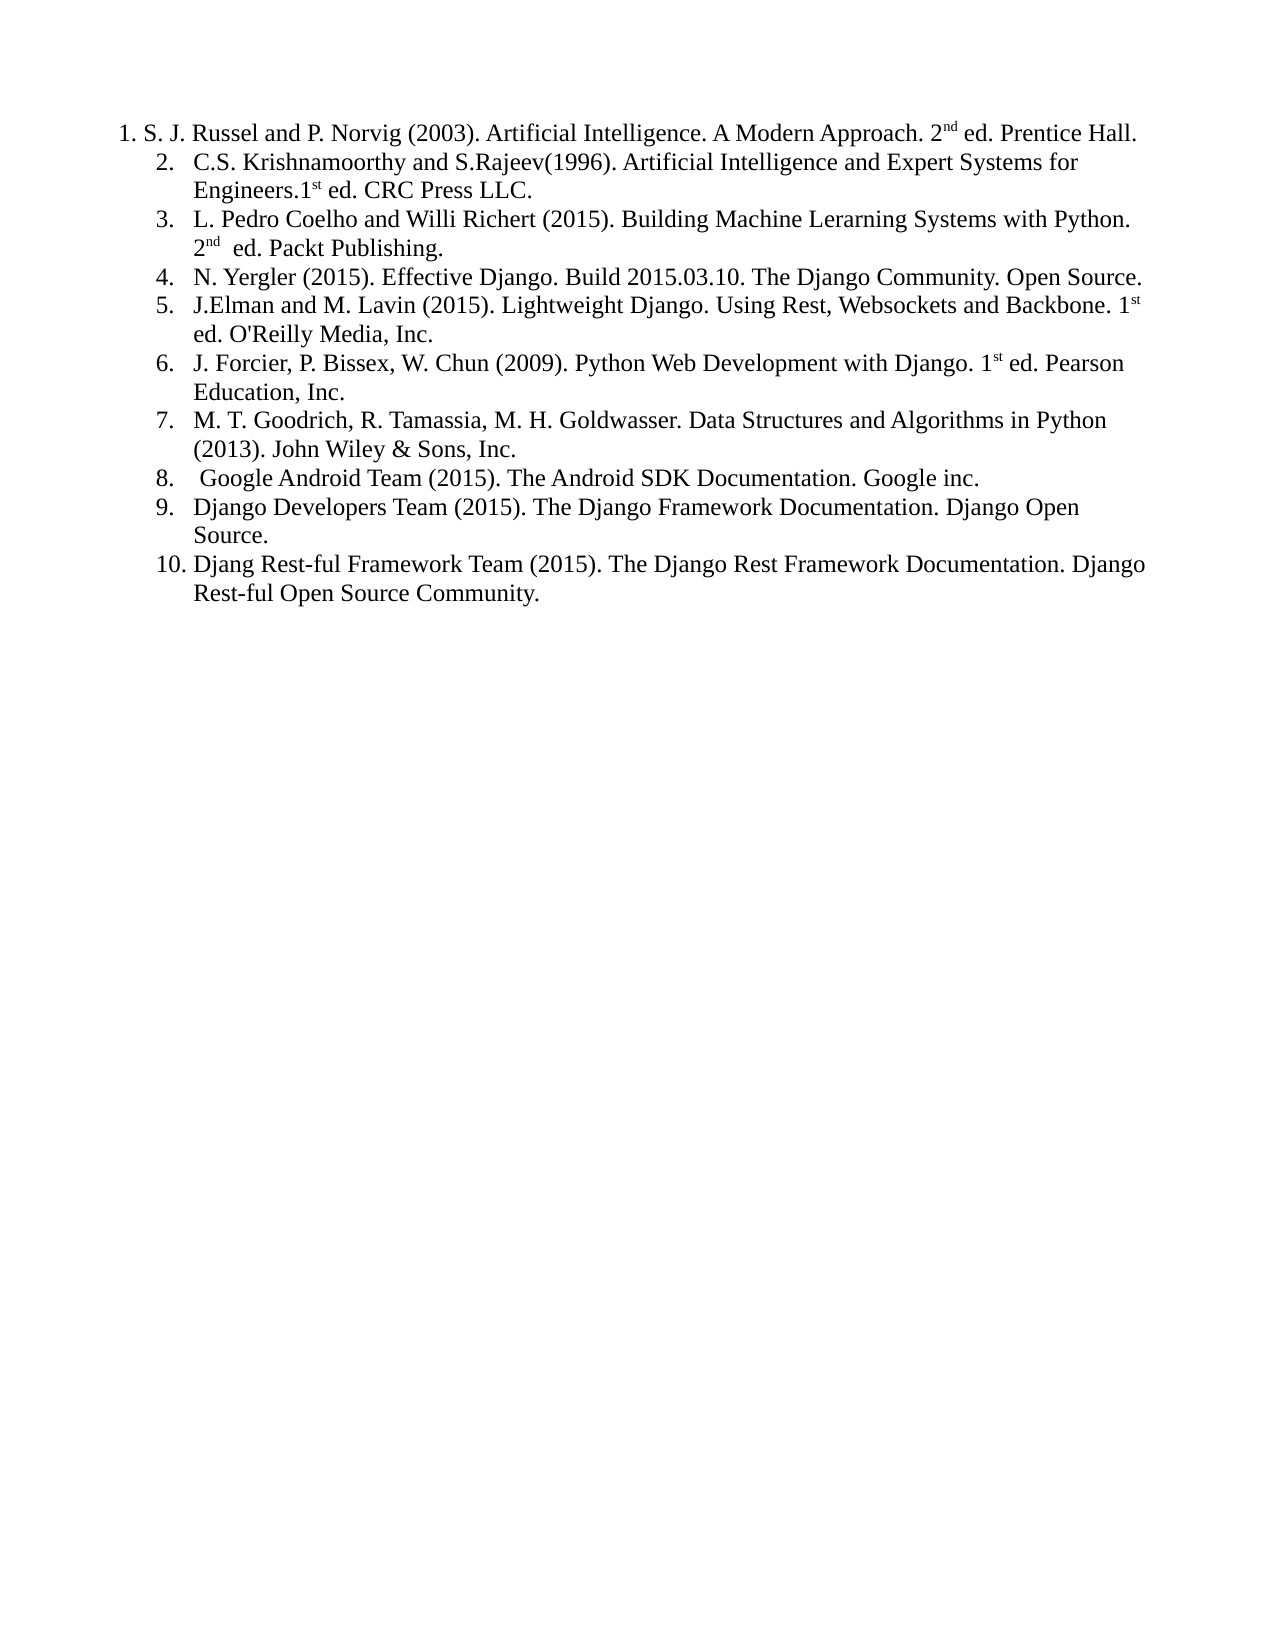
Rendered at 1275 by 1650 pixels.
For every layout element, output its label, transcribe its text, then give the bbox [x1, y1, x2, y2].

list C.S. Krishnamoorthy and S.Rajeev(1996). Artificial Intelligence and Expert Systems for Engineers.1st ed. CRC Press LLC. [156, 147, 1157, 204]
list J.Elman and M. Lavin (2015). Lightweight Django. Using Rest, Websockets and Backbone. 1st ed. O'Reilly Media, Inc. [156, 291, 1157, 348]
list M. T. Goodrich, R. Tamassia, M. H. Goldwasser. Data Structures and Algorithms in Python (2013). John Wiley & Sons, Inc. [156, 406, 1157, 463]
list L. Pedro Coelho and Willi Richert (2015). Building Machine Lerarning Systems with Python. 2nd ed. Packt Publishing. [156, 204, 1157, 262]
list N. Yergler (2015). Effective Django. Build 2015.03.10. The Django Community. Open Source. [156, 262, 1157, 291]
list Djang Rest-ful Framework Team (2015). The Django Rest Framework Documentation. Django Rest-ful Open Source Community. [156, 549, 1157, 607]
text 1. S. J. Russel and P. Norvig (2003). Artificial Intelligence. A Modern Approach. 2nd ed. Prentice Hall. [118, 118, 1157, 147]
list J. Forcier, P. Bissex, W. Chun (2009). Python Web Development with Django. 1st ed. Pearson Education, Inc. [156, 348, 1157, 406]
list Django Developers Team (2015). The Django Framework Documentation. Django Open Source. [156, 492, 1157, 549]
list Google Android Team (2015). The Android SDK Documentation. Google inc. [156, 463, 1157, 492]
